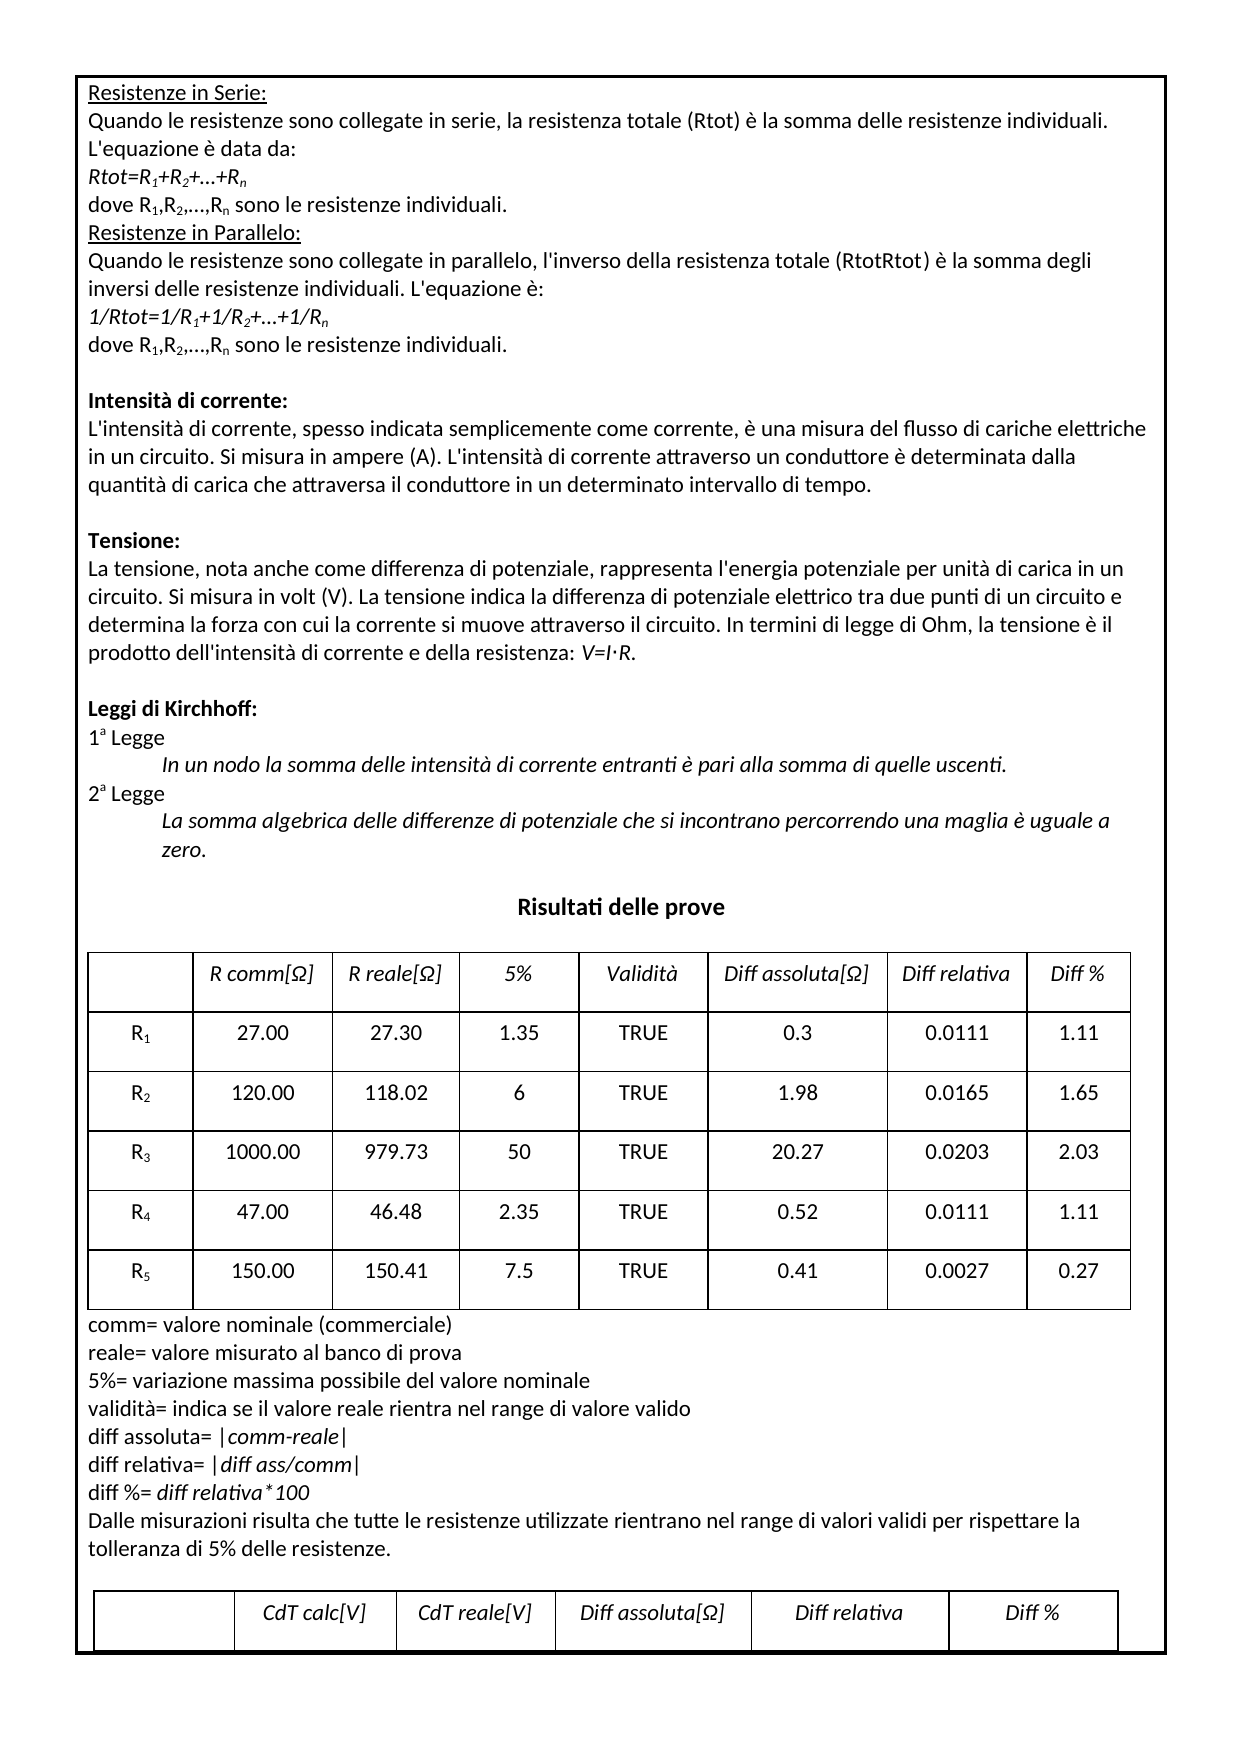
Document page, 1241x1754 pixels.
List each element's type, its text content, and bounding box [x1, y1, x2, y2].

table_cell 0.27 [1028, 1251, 1130, 1309]
table_cell 7.5 [460, 1251, 578, 1309]
table_cell TRUE [580, 1013, 707, 1071]
table_cell R2 [89, 1072, 192, 1130]
table_cell R1 [89, 1013, 192, 1071]
table_cell 150.00 [194, 1251, 332, 1309]
table_cell 0.3 [709, 1013, 887, 1071]
table_cell 1.65 [1028, 1072, 1130, 1130]
table_cell TRUE [580, 1072, 707, 1130]
table_cell 0.0111 [888, 1191, 1026, 1249]
table_header [89, 953, 192, 1011]
table_cell 2.35 [460, 1191, 578, 1249]
table_header Diff assoluta[Ω] [709, 953, 887, 1011]
table_cell 20.27 [709, 1132, 887, 1190]
table_cell 6 [460, 1072, 578, 1130]
table_cell Apparecchi e Strumenti Strumenti: Multimetro da banco RIGOL DM3058E -Amperometro (sensibilità: 1[mV] / portata: 200[Vcc]) -Voltmetro (sensibilità: 1[mA] / portata: 5[A]) Apparecchi: Alimentatore RIGOL DP932E (sensibilità: 10[mV] / portata: 30[Vcc]) Resistenze: 1xBreadboard: CENNI TEORICI Legge Ohm: La legge di Ohm è un principio fondamentale dell'ingegneria elettrica che descrive la relazione tra tensione, corrente e resistenza in un circuito elettrico. Essa afferma che la corrente (I) che attraversa un conduttore è direttamente proporzionale alla tensione applicata (V) e inversamente proporzionale alla resistenza (R) del conduttore. Matematicamente, la legge di Ohm può essere espressa dall'equazione: I=R/V dove: I è l'intensità di corrente in ampere (A), V è la tensione in volt (V), R è la resistenza in ohm (ΩΩ). Resistenze: I resistori sono componenti elettrici progettati per resistere al flusso di corrente in un circuito. Sono caratterizzati da un valore numerico chiamato resistenza e si misurano in ohm (Ω). I resistori possono essere utilizzati per limitare la corrente, separare la tensione o proteggere i componenti sensibili di un circuito. Resistenze in Serie: Quando le resistenze sono collegate in serie, la resistenza totale (Rtot) è la somma delle resistenze individuali. L'equazione è data da: Rtot=R1+R2+…+Rn dove R1,R2,…,Rn sono le resistenze individuali. Resistenze in Parallelo: Quando le resistenze sono collegate in parallelo, l'inverso della resistenza totale (RtotRtot​) è la somma degli inversi delle resistenze individuali. L'equazione è: 1/Rtot=1/R1+1/R2+…+1/Rn dove R1,R2,…,Rn sono le resistenze individuali. Intensità di corrente: L'intensità di corrente, spesso indicata semplicemente come corrente, è una misura del flusso di cariche elettriche in un circuito. Si misura in ampere (A). L'intensità di corrente attraverso un conduttore è determinata dalla quantità di carica che attraversa il conduttore in un determinato intervallo di tempo. Tensione: La tensione, nota anche come differenza di potenziale, rappresenta l'energia potenziale per unità di carica in un circuito. Si misura in volt (V). La tensione indica la differenza di potenziale elettrico tra due punti di un circuito e determina la forza con cui la corrente si muove attraverso il circuito. In termini di legge di Ohm, la tensione è il prodotto dell'intensità di corrente e della resistenza: V=I⋅R. Leggi di Kirchhoff: 1a Legge In un nodo la somma delle intensità di corrente entranti è pari alla somma di quelle uscenti. 2a Legge La somma algebrica delle differenze di potenziale che si incontrano percorrendo una maglia è uguale a zero. Risultati delle prove comm= valore nominale (commerciale) reale= valore misurato al banco di prova 5%= variazione massima possibile del valore nominale validità= indica se il valore reale rientra nel range di valore valido diff assoluta= |comm-reale| diff relativa= |diff ass/comm| diff %= diff relativa*100 Dalle misurazioni risulta che tutte le resistenze utilizzate rientrano nel range di valori validi per rispettare la tolleranza di 5% delle resistenze. calc= cdt calcolata relativa alla resistenza presa in considerazione (calcoli a seguire) reale= cdt misurata al banco di prova diff assoluta= |calc-reale| diff relativa= |diff ass/comm| diff %= diff relativa*100 Calcoli Per risolvere il circuito possiamo utilizzare le leggi di Kirchhoff identificando un nodo e due maglie nel caso del circuito con due generatori attivi. Cominciamo scegliendo i versi delle due maglie che da adesso definiremo come Sx e Dx e, scegliendo in modo semi-arbitrario, decidiamo di porre Sx in senso orario e Dx in senso antiorario. Quindi questo vuol dire che secondo la nostra supposizione I1 e I2 convergeranno sul nodo A sommandosi e formando I3 nella parte di circuito in comune tra le due maglie. Quindi: A: I1+I2=I3 Detto questo prendiamo in considerazione le due maglie e vedremo che: Sx: E1-V1-V3-V4=0 E: Dx: E2-V2-V3-V5=0 Ora possiamo sostituire tutte le V con R*I: V1=R1*I1=27I1 V2=R2*I2=120I2 V3=R3*I3=1000I3 V4=R4*I1=47I1 V5=R5*I2=150I2 E i generatori con il loro valore: E1=9[V] E2=4,5[V] Ora poniamo tutto a sistema e risolviamo: 9-1074I1=1000I2 9/1000-537/500I1=I2 4,5-1270(9/1000-537/500I1)=1000I1 4,5-1143/100+1365,054I1=1000I1 4,5-1143/100=-365,054I1 693/100=365,054I1 0,018983=I1 9-1074*0,018983=1000I2 -0,011387=I2 Da qui possiamo capire che abbiamo sbagliato a indicare una delle direzioni, in questo caso il verso di Dx, non è un problema, basta invertire I2 alla fine dei calcoli. 0,018983-0,011387=I3 0,007596=I3 I3=7,6[mA] I2=11,4[mA] I1=19,0[mA] CDT: R1: 27*19,0*10-3=0,51[V] R2: 120*11,4*10-3=1,37[V] R3: 1000*7,6*10-3=7,59[V] R4: 47*19,0*10-3=0,86[V] R5: 150*11,4*10-3=1,71[V] Dissipazione di potenza R1: 27*(19,0*10-3)=9,75*10-3[W] R2: 120*(11,4*10-3)=0,0156[W] R3: 1000*(7,6*10-3)=0,0578[W] R4: 47*(19,0*10-3)=0,0169[W] R5: 150*(11,4*10-3)=0,0195[W] Esiti della simulazione Come si può ben vedere dallo schema della simulazione eseguita con multisim i risultati dei calcoli sono compatibili con il circuito ideale e, come abbiamo visto prima, con i risultati delle misurazioni. Procedimento Il procedimento, similmente alle prove effettuate in precedenza, si è rivelato abbastanza semplice e composto principalmente da 5 passaggi: Calcolo Simulazione Misurazione delle resistenze effettive Montaggio Alimentazione alla postazione di prova e misurazioni finali Calcolo: Abbiamo cominciato l’esperienza di laboratorio con la visione e analisi del circuito preso in considerazione. Seguita dalla risoluzione del sistema impostato usando le leggi di Kirchhoff. In questo passaggio non sono stati riscontrati problemi se non l’inversione di uno dei versi delle maglie, evento comunque non considerabile come errore in quanto è sufficiente invertire il segno della intensità di corrente interessata. Simulazione: La simulazione è stata realizzata usando il software CAD multisim che permette la realizzazione di circuiti interattivi e simulabili. Il circuito è stato prima montato didgitalmente senza multimetri, poi con, in modo da poter anche fare delle catture dello schermo da poter poi utilizzare nella attuale relazione. A differenza delle altre simulazioni, in questa abbiamo usato dei generatori regolabili per poter verificare l’effetto dello spegnimento di uno dei generatori. Misuarazioni delle resistenze: Abbiamo semplicemente selezionato dal contenitore e misurato le resistenze effettive dei componeneti resistivi necessari al montaggio fisico del circuito, per eseguire la misurazione abbiamo usato il multimetro da banco. Unico intoppo che è stato rilevato durante questa fase è il fatto che sia capitato che andando a prendere delle resistenze dalla cassettiera, le resistenze al interno dei contenitori fossero mescolate e non combaciassero alla dicitura sul casseto. Montaggio: Il montaggio è avvenuto lentamente in quanto mi è stato chiesto di lasciar fare al mio compagno di gruppo che è riuscito comunque a montare il circuito in una configurazione ad H compatibile con il circuito ideale. Alimentazione e misurazione: Ultimo step è stato l’ alimentazione del circuito al banco di prova e la misurazione dei valori calcolati. Non ci sono stati problemi e le misurazioni sono state eseguite in modo accurato. A seguito di ciò sono state eseguite delle misurazioni collettive sulla Resistena numero 5 per verificare la differenza tra la situazione in cui ci sono due genratori accesi a quella di un solo generatore è acceso. I generatori in situazioni particolari Abbiamo provato, alla fine del esercitazione, ad eseguire delle misurazioni sul circuito alternando il generatore acceso, segue la tabella dei risultati: Queste misurazioni ci mostrano come la caduta di tensione si comporti sulla resistenza 5 in base al numero di generatori accesi e al loro orientamento. Nel primo caso è acceso solo il generatore 1 e possiamo vedere che la caduta di tensione sulla resistenza 5 è, come ci si aspetterebbe, positiva rispetto al orientamento delle pinze a coccodrillo del multimetro collegate al circuito. Nel secondo caso possiamo invece vedere che la caduta di tensione è negativa in quanto arriva dal generatore che si trova al lato opposto del circuito rispetto al primo generatore ed è nel senso opposto al primo, normalmente per un circuito del genere non ci interesserebbe il segno ma in questo caso ci servirà per giungere a un osservazione importante. Nel terzo caso, infine, possiamo vedere che i valori di E1(3a situazione=)=E1(1a situazione)-E2(2a sistuazione) questo perche i due generatori sono appunto in versi opposti e quindi il valore relativo po V, I e P è discorde nel segno. Inoltre possiamo vedere che l’intensità, e di consequenza la potenza, del secondo generatore sono pari a 0, questo perché in realtà questo generatore sta ricevendo più corrente di quella che emette in quanto non tutta viene dissipata dal circuito e quindi il residuo viene dissipato dalla resistenza interna del gneratore, di consequenza, il computer di bordo del alimetatore non è capace di interpretare questa sistuazione come un intensità negativa e la indica con 0. Qusta situazione non è immediatamente pericolosa ma sicuramente non è vantaggiosa in quanto dissipiamo una parte della potenza senza usare le resistenze, per risolvere questo problema le soluzioni migliori sono tre: Rimuovere un generatore Rimuovere uno dei due generatori e regolando adeguatamente l’altro può essere una buona scelta in quanto evita che un generatore sia messo sotto sforzo inutilmente. Aggiungere una resistenza Anche aggiungere una resistenza potrebbe risolvere il problema, a eccezione che sia abbastanza grande, questa dissiperebbe la corrente superflua permettendo ai generatori di lavorare adeguatamente. Regolare i generatori al equilibrio Questa soluzione è la più facilmente applicabile anche se non perfetta e consiste nel regloare uno dei due generatori fino a quando la potenza di entrambi i generatori sia pari a 0, a quetso punto i due generatori si contrasterebbero perfettamente senza dissipazione al interno degli stessi. Questa soluzione è però poco precisa in quanto è impossibile raggiungere un equilibrio perfetto usando una macchina digliatale in quanto l’intervallo minimo modificabile è comunque troppo grande per trovare un equilibrio perfetto e bisogna tener conto del eventuale imprecisione dello strumento. Conclusioni In conclusione possiamo dire che l’esecuzione della prova è avvenuta senza problemi e che i calcoli sono stati completati correttamete, quindi l’esercitazione nel complessivo è stata di esito positivo. Le osservazioni che possiamo fare ora sono le seguenti: Quale resistenza dissipa più calore, e di consequenza potenza? La resistenza 3 si è rivelata come la più calda in quanto ha una resistenza di 1 ordine superiore alle alte resistense ed è suttoposta a una corrente poco più bassa delle altre dando origine a (R3: 1000*(7,6*10-3)=0,0578[W]) con una dissipazione di calore quasi 4 volte maggiore di quella della seconda resisistenza più dissipante. Le misurazioni sono compatibili con i dati calcolati? Sì, le misurazioni della resistenza sono compatibili e rientrano nel range di +/- 5% e sono a norma. Per quanto riguarda le misurazioni delle CDT quella con la differenza più grande è stata la resistenza 4 con il 3,49% di differenza dal valore calcolato. [78, 78, 1164, 1651]
table_cell TRUE [580, 1191, 707, 1249]
table_cell 0.0165 [888, 1072, 1026, 1130]
table_cell TRUE [580, 1132, 707, 1190]
table_cell 46.48 [333, 1191, 459, 1249]
table_cell 27.30 [333, 1013, 459, 1071]
table_header Diff % [950, 1592, 1117, 1650]
table_cell 2.03 [1028, 1132, 1130, 1190]
table_header 5% [460, 953, 578, 1011]
table_header Diff assoluta[Ω] [556, 1592, 751, 1650]
table_cell 47.00 [194, 1191, 332, 1249]
table_cell 0.0203 [888, 1132, 1026, 1190]
table_cell 0.41 [709, 1251, 887, 1309]
table_cell 0.0111 [888, 1013, 1026, 1071]
table_cell 979.73 [333, 1132, 459, 1190]
table_header R comm[Ω] [194, 953, 332, 1011]
table_cell 1.11 [1028, 1013, 1130, 1071]
table_cell 118.02 [333, 1072, 459, 1130]
table_header Diff % [1028, 953, 1130, 1011]
table_cell 1.35 [460, 1013, 578, 1071]
table_cell TRUE [580, 1251, 707, 1309]
table_cell 50 [460, 1132, 578, 1190]
table_header Diff relativa [888, 953, 1026, 1011]
table_header R reale[Ω] [333, 953, 459, 1011]
table_cell 1.11 [1028, 1191, 1130, 1249]
table_header Validità [580, 953, 707, 1011]
table_cell 0.52 [709, 1191, 887, 1249]
table_cell 27.00 [194, 1013, 332, 1071]
table_header Diff relativa [752, 1592, 948, 1650]
table_cell 1.98 [709, 1072, 887, 1130]
table_cell R4 [89, 1191, 192, 1249]
table_cell 150.41 [333, 1251, 459, 1309]
table_cell 120.00 [194, 1072, 332, 1130]
table_cell R3 [89, 1132, 192, 1190]
table_header CdT reale[V] [397, 1592, 555, 1650]
table_cell R5 [89, 1251, 192, 1309]
table_header CdT calc[V] [235, 1592, 396, 1650]
table_header [95, 1592, 234, 1650]
table_cell 1000.00 [194, 1132, 332, 1190]
table_cell 0.0027 [888, 1251, 1026, 1309]
